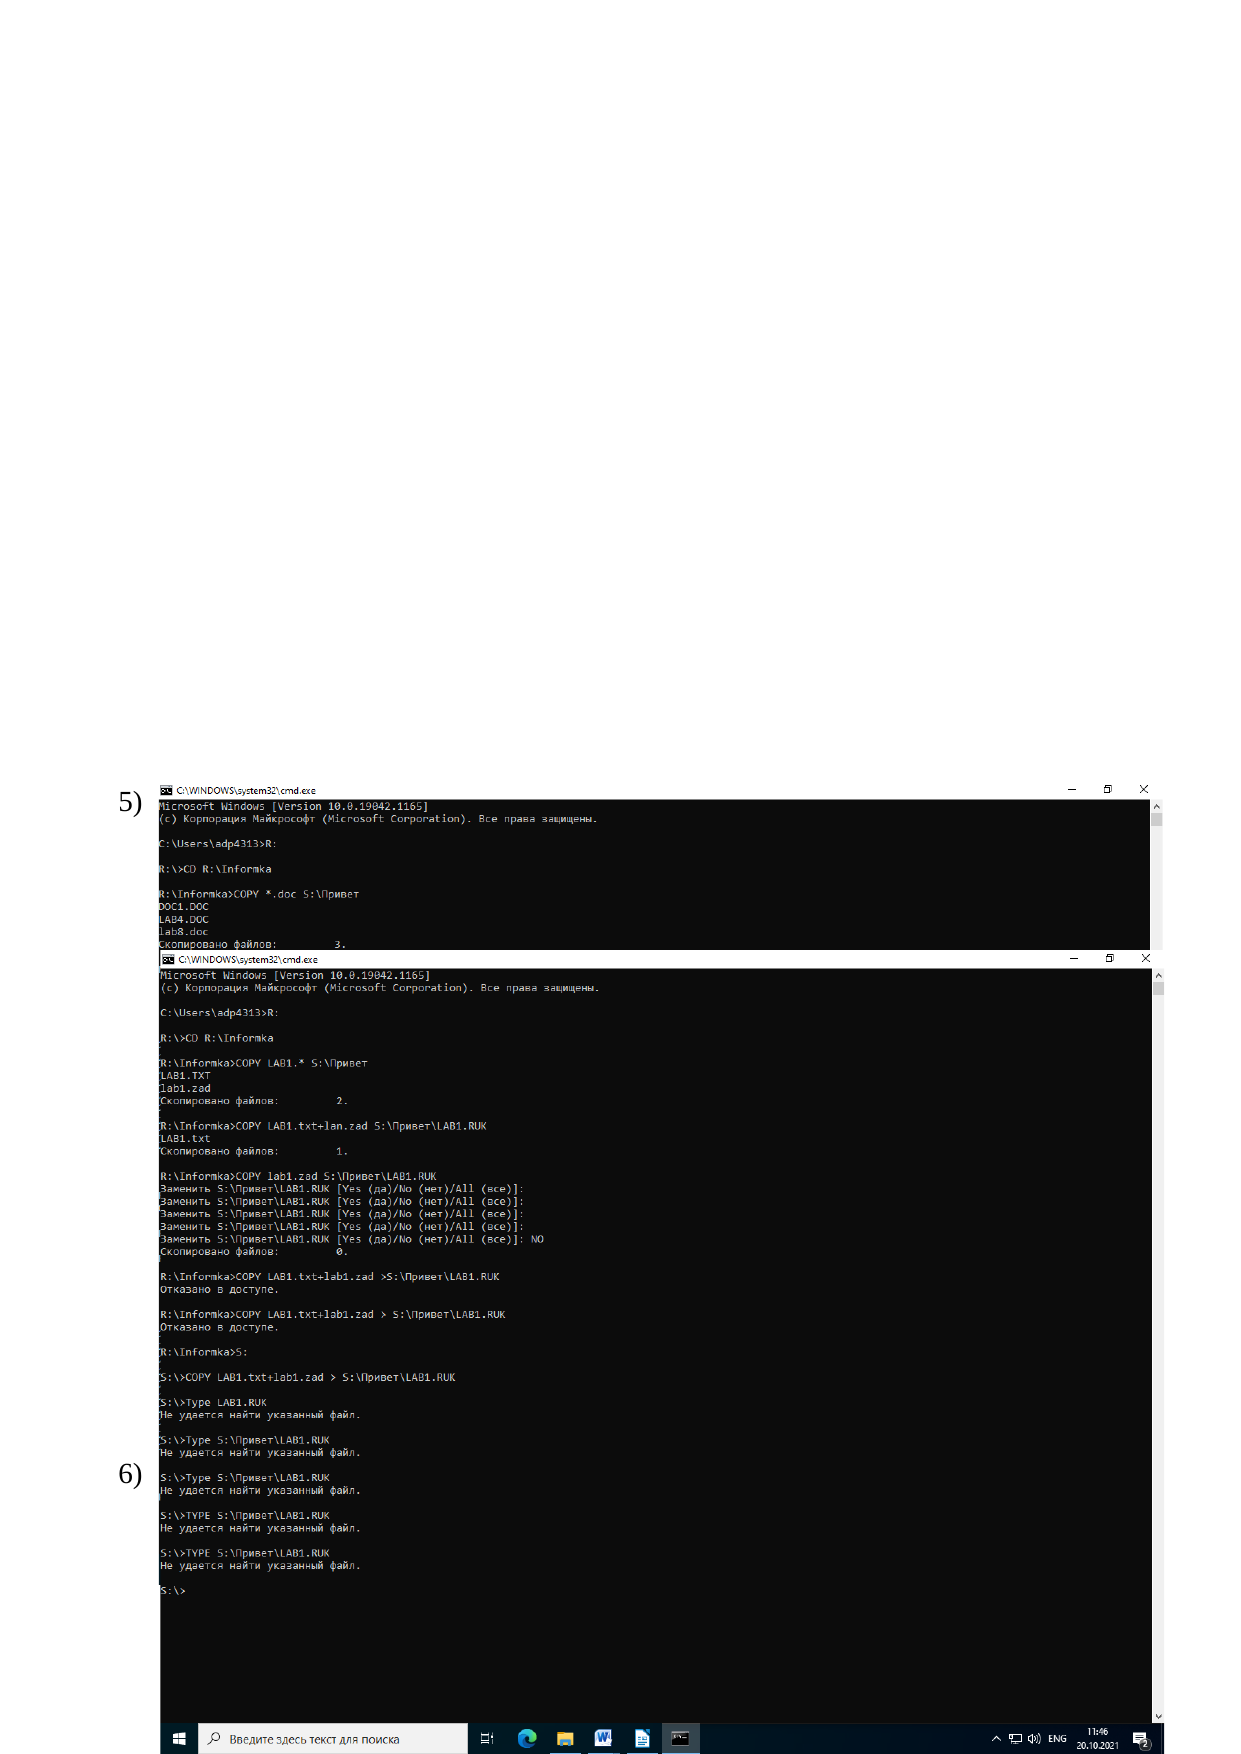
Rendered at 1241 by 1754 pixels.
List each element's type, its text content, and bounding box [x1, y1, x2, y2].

picture [158, 781, 1165, 1754]
text 6) [118, 1457, 158, 1490]
text 5) [118, 784, 158, 818]
